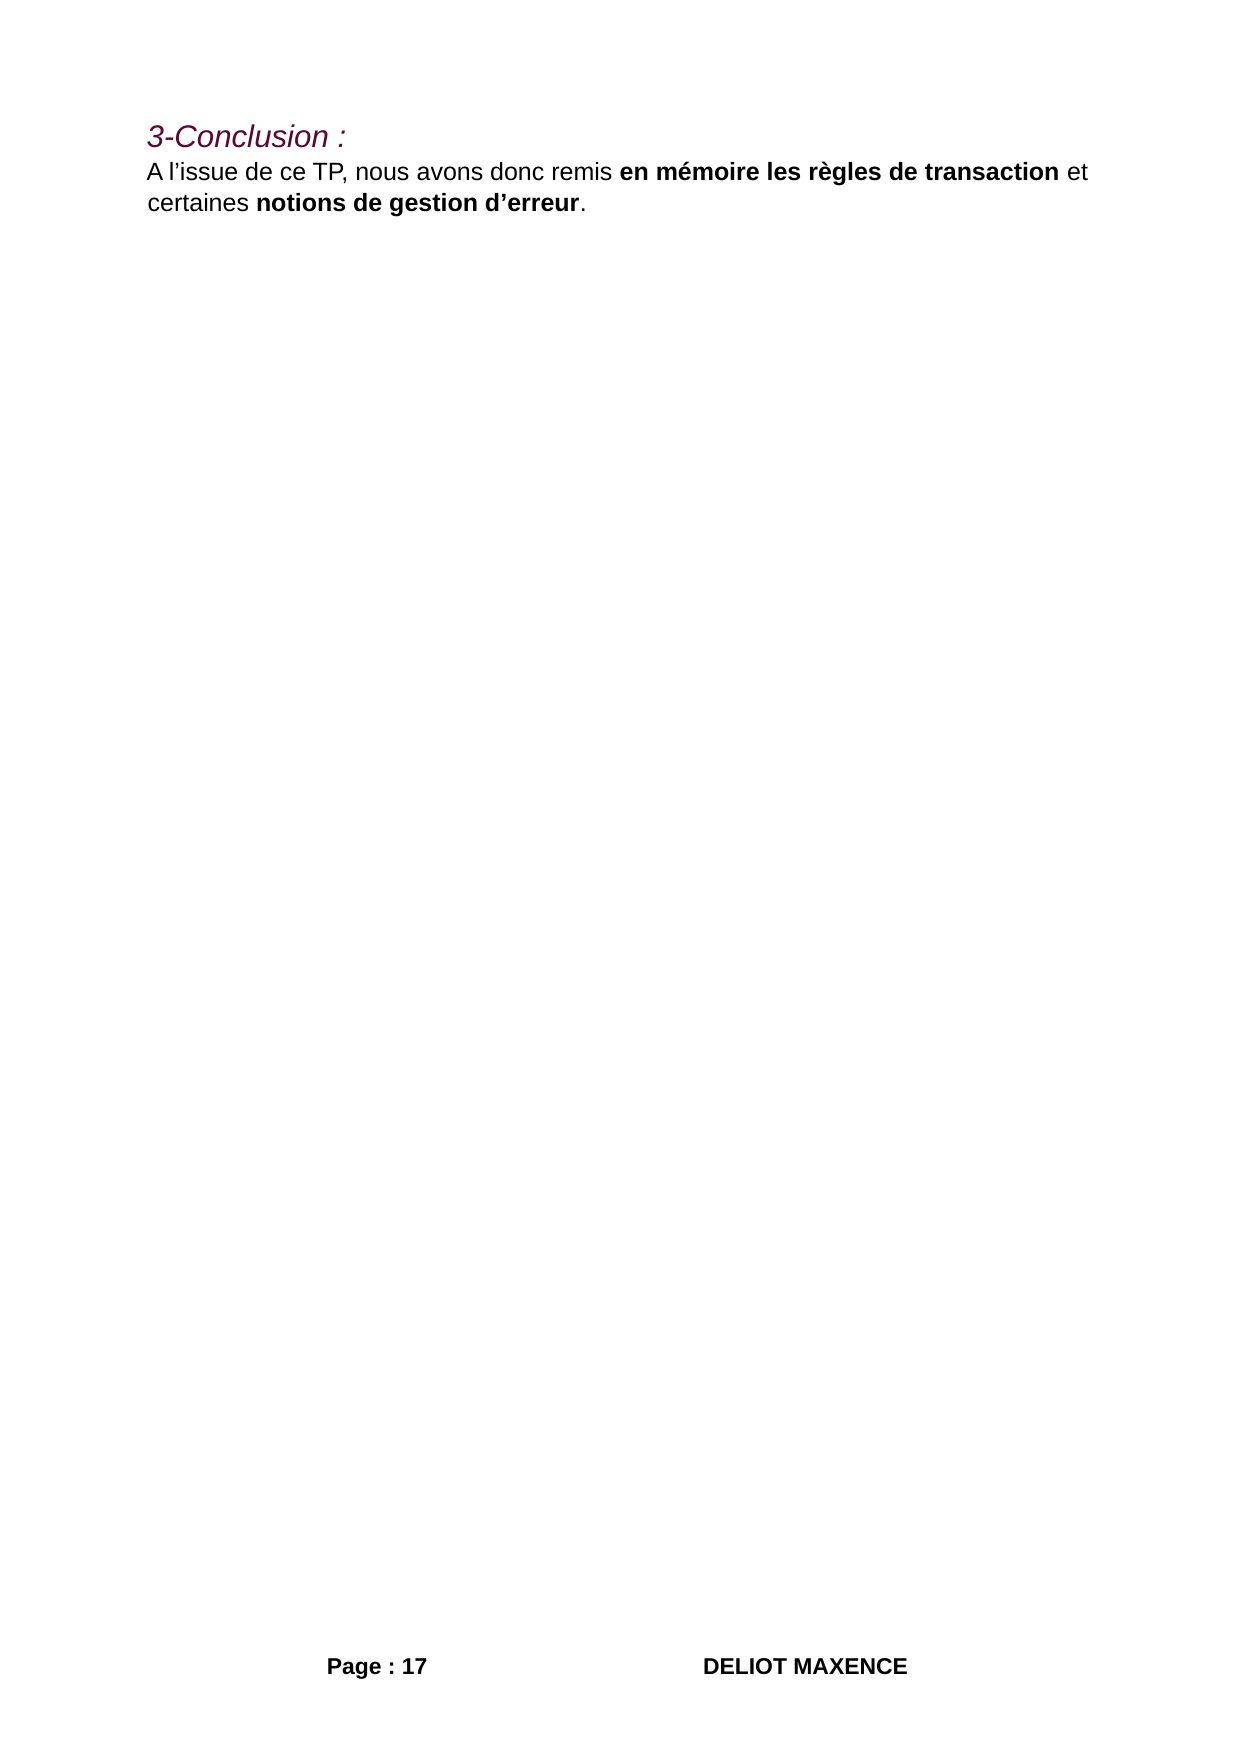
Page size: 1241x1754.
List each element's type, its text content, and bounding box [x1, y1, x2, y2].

text 3-Conclusion : [146, 118, 1093, 154]
text A l’issue de ce TP, nous avons donc remis en mémoire les règles de transaction et certaines notions de gestion d’erreur. [146, 157, 1093, 217]
